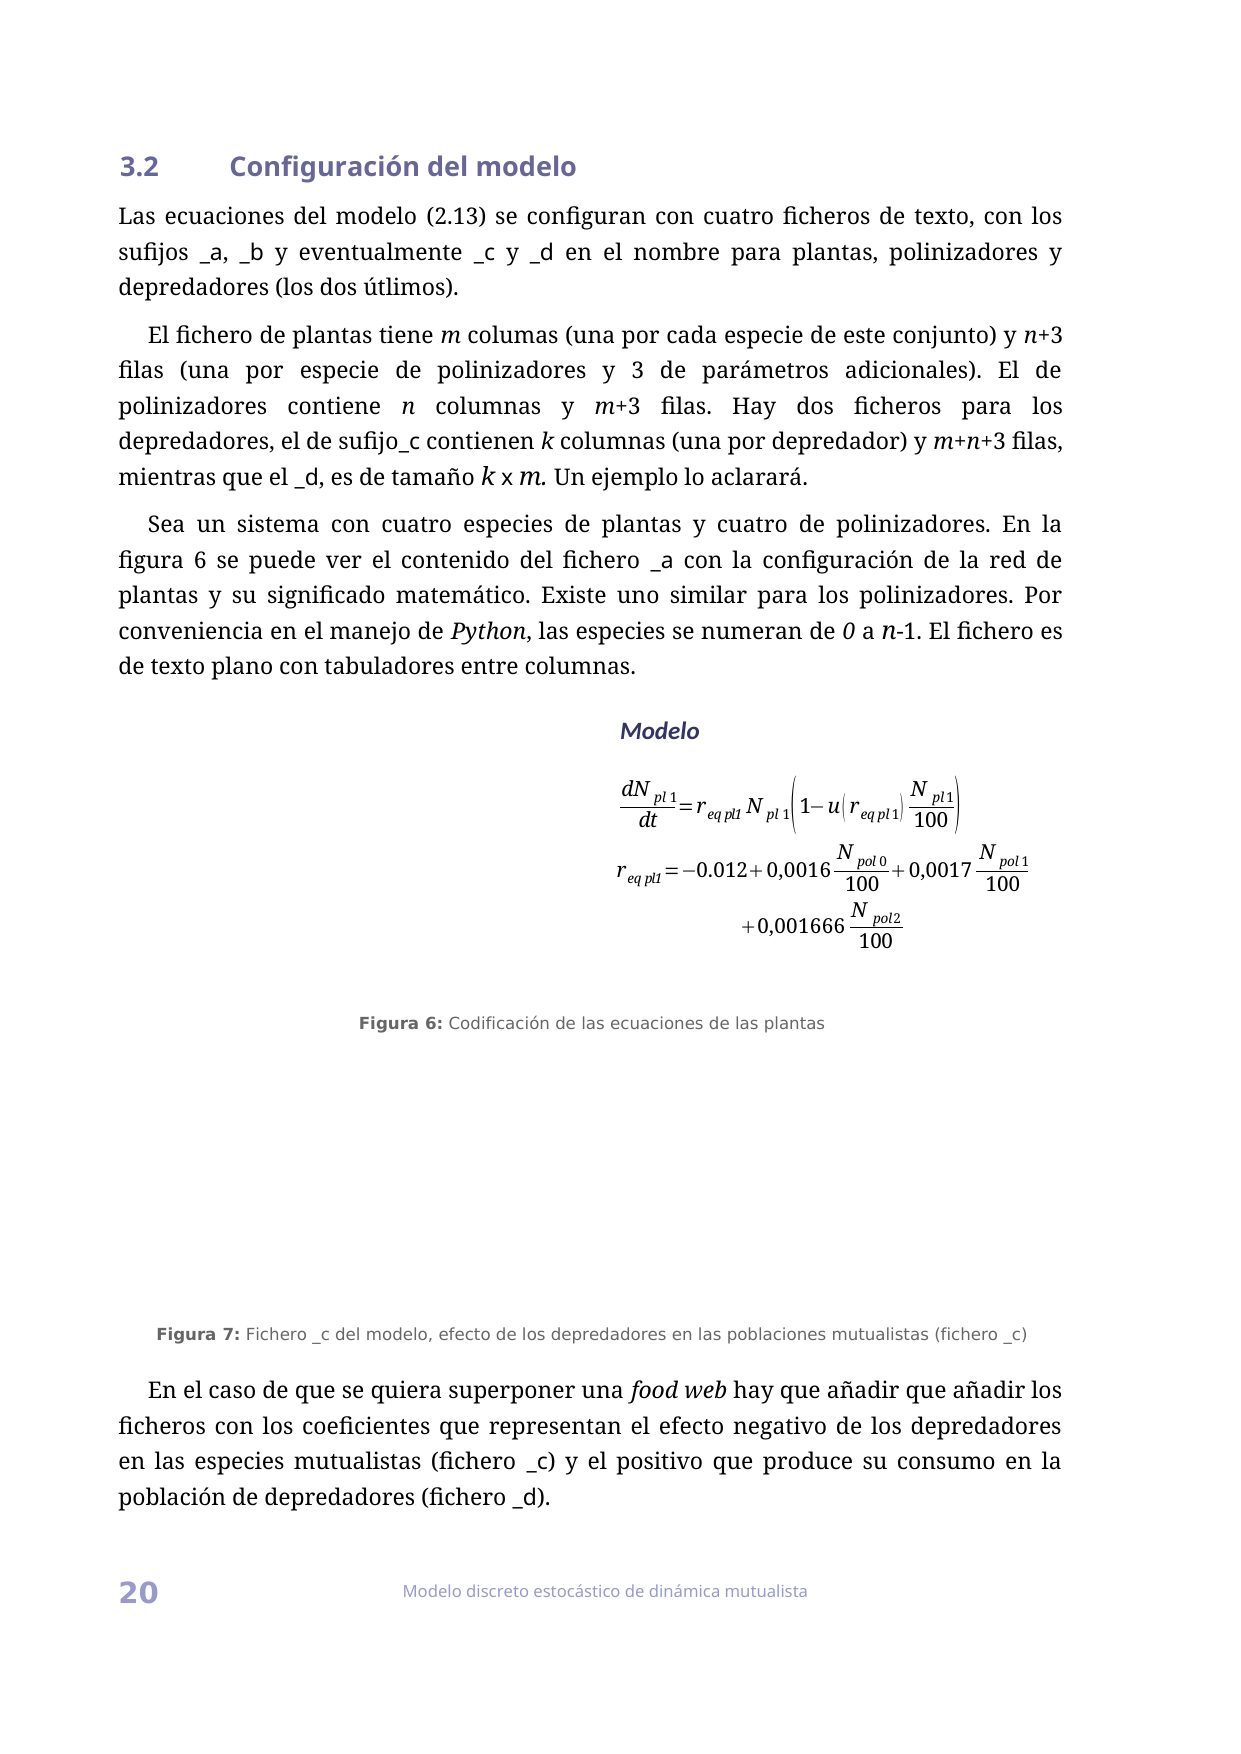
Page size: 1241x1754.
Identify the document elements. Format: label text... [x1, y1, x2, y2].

table_cell [433, 1057, 1063, 1324]
table_header [118, 711, 590, 1013]
text En el caso de que se quiera superponer una food web hay que añadir que añadir los ficheros con los coeficientes que representan el efecto negativo de los depredadores en las especies mutualistas (fichero _c) y el positivo que produce su consumo en la población de depredadores (fichero _d). [118, 1370, 1063, 1512]
table_cell Figura 6: Codificación de las ecuaciones de las plantas [118, 1014, 1063, 1057]
text Sea un sistema con cuatro especies de plantas y cuatro de polinizadores. En la figura 6 se puede ver el contenido del fichero _a con la configuración de la red de plantas y su significado matemático. Existe uno similar para los polinizadores. Por conveniencia en el manejo de Python, las especies se numeran de 0 a n-1. El fichero es de texto plano con tabuladores entre columnas. [118, 504, 1063, 682]
table_header Modelo [590, 711, 1063, 1013]
table_cell [118, 1057, 433, 1324]
table_cell Figura 7: Fichero _c del modelo, efecto de los depredadores en las poblaciones mutualistas (fichero _c) [118, 1324, 1063, 1367]
subtitle Configuración del modelo [120, 148, 1063, 184]
text El fichero de plantas tiene m columas (una por cada especie de este conjunto) y n+3 filas (una por especie de polinizadores y 3 de parámetros adicionales). El de polinizadores contiene n columnas y m+3 filas. Hay dos ficheros para los depredadores, el de sufijo_c contienen k columnas (una por depredador) y m+n+3 filas, mientras que el _d, es de tamaño k x m. Un ejemplo lo aclarará. [118, 315, 1063, 492]
text Las ecuaciones del modelo (2.13) se configuran con cuatro ficheros de texto, con los sufijos _a, _b y eventualmente _c y _d en el nombre para plantas, polinizadores y depredadores (los dos útlimos). [118, 196, 1063, 302]
